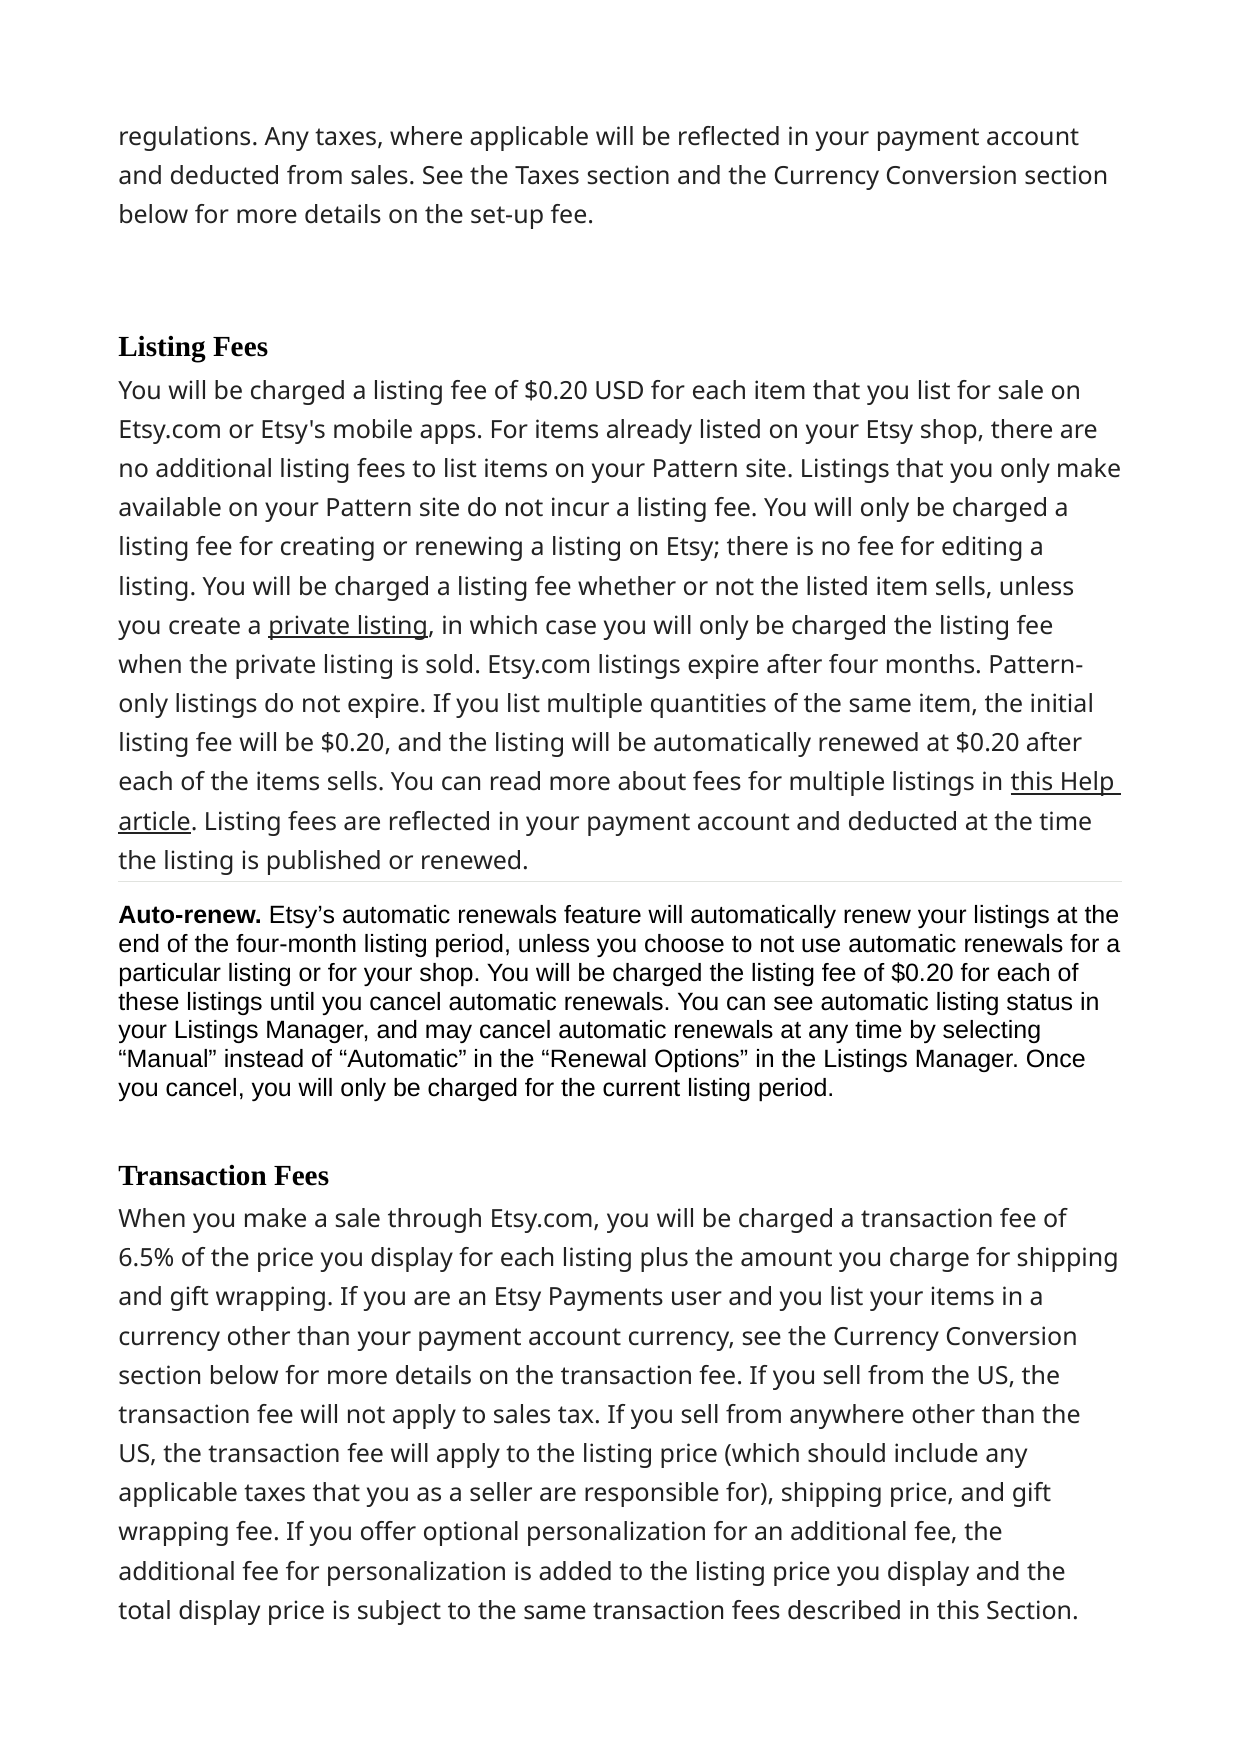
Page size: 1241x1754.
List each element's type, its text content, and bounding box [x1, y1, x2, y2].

text regulations. Any taxes, where applicable will be reflected in your payment account and deducted from sales. See the Taxes section and the Currency Conversion section below for more details on the set-up fee. [118, 118, 1122, 231]
text When you make a sale through Etsy.com, you will be charged a transaction fee of 6.5% of the price you display for each listing plus the amount you charge for shipping and gift wrapping. If you are an Etsy Payments user and you list your items in a currency other than your payment account currency, see the Currency Conversion section below for more details on the transaction fee. If you sell from the US, the transaction fee will not apply to sales tax. If you sell from anywhere other than the US, the transaction fee will apply to the listing price (which should include any applicable taxes that you as a seller are responsible for), shipping price, and gift wrapping fee. If you offer optional personalization for an additional fee, the additional fee for personalization is added to the listing price you display and the total display price is subject to the same transaction fees described in this Section. [118, 1201, 1122, 1626]
subtitle Transaction Fees [118, 1158, 1122, 1191]
table_header Auto-renew. Etsy’s automatic renewals feature will automatically renew your listings at the end of the four-month listing period, unless you choose to not use automatic renewals for a particular listing or for your shop. You will be charged the listing fee of $0.20 for each of these listings until you cancel automatic renewals. You can see automatic listing status in your Listings Manager, and may cancel automatic renewals at any time by selecting “Manual” instead of “Automatic” in the “Renewal Options” in the Listings Manager. Once you cancel, you will only be charged for the current listing period. [118, 882, 1122, 1102]
text You will be charged a listing fee of $0.20 USD for each item that you list for sale on Etsy.com or Etsy's mobile apps. For items already listed on your Etsy shop, there are no additional listing fees to list items on your Pattern site. Listings that you only make available on your Pattern site do not incur a listing fee. You will only be charged a listing fee for creating or renewing a listing on Etsy; there is no fee for editing a listing. You will be charged a listing fee whether or not the listed item sells, unless you create a private listing, in which case you will only be charged the listing fee when the private listing is sold. Etsy.com listings expire after four months. Pattern-only listings do not expire. If you list multiple quantities of the same item, the initial listing fee will be $0.20, and the listing will be automatically renewed at $0.20 after each of the items sells. You can read more about fees for multiple listings in this Help article. Listing fees are reflected in your payment account and deducted at the time the listing is published or renewed. [118, 372, 1122, 876]
subtitle Listing Fees [118, 329, 1122, 363]
